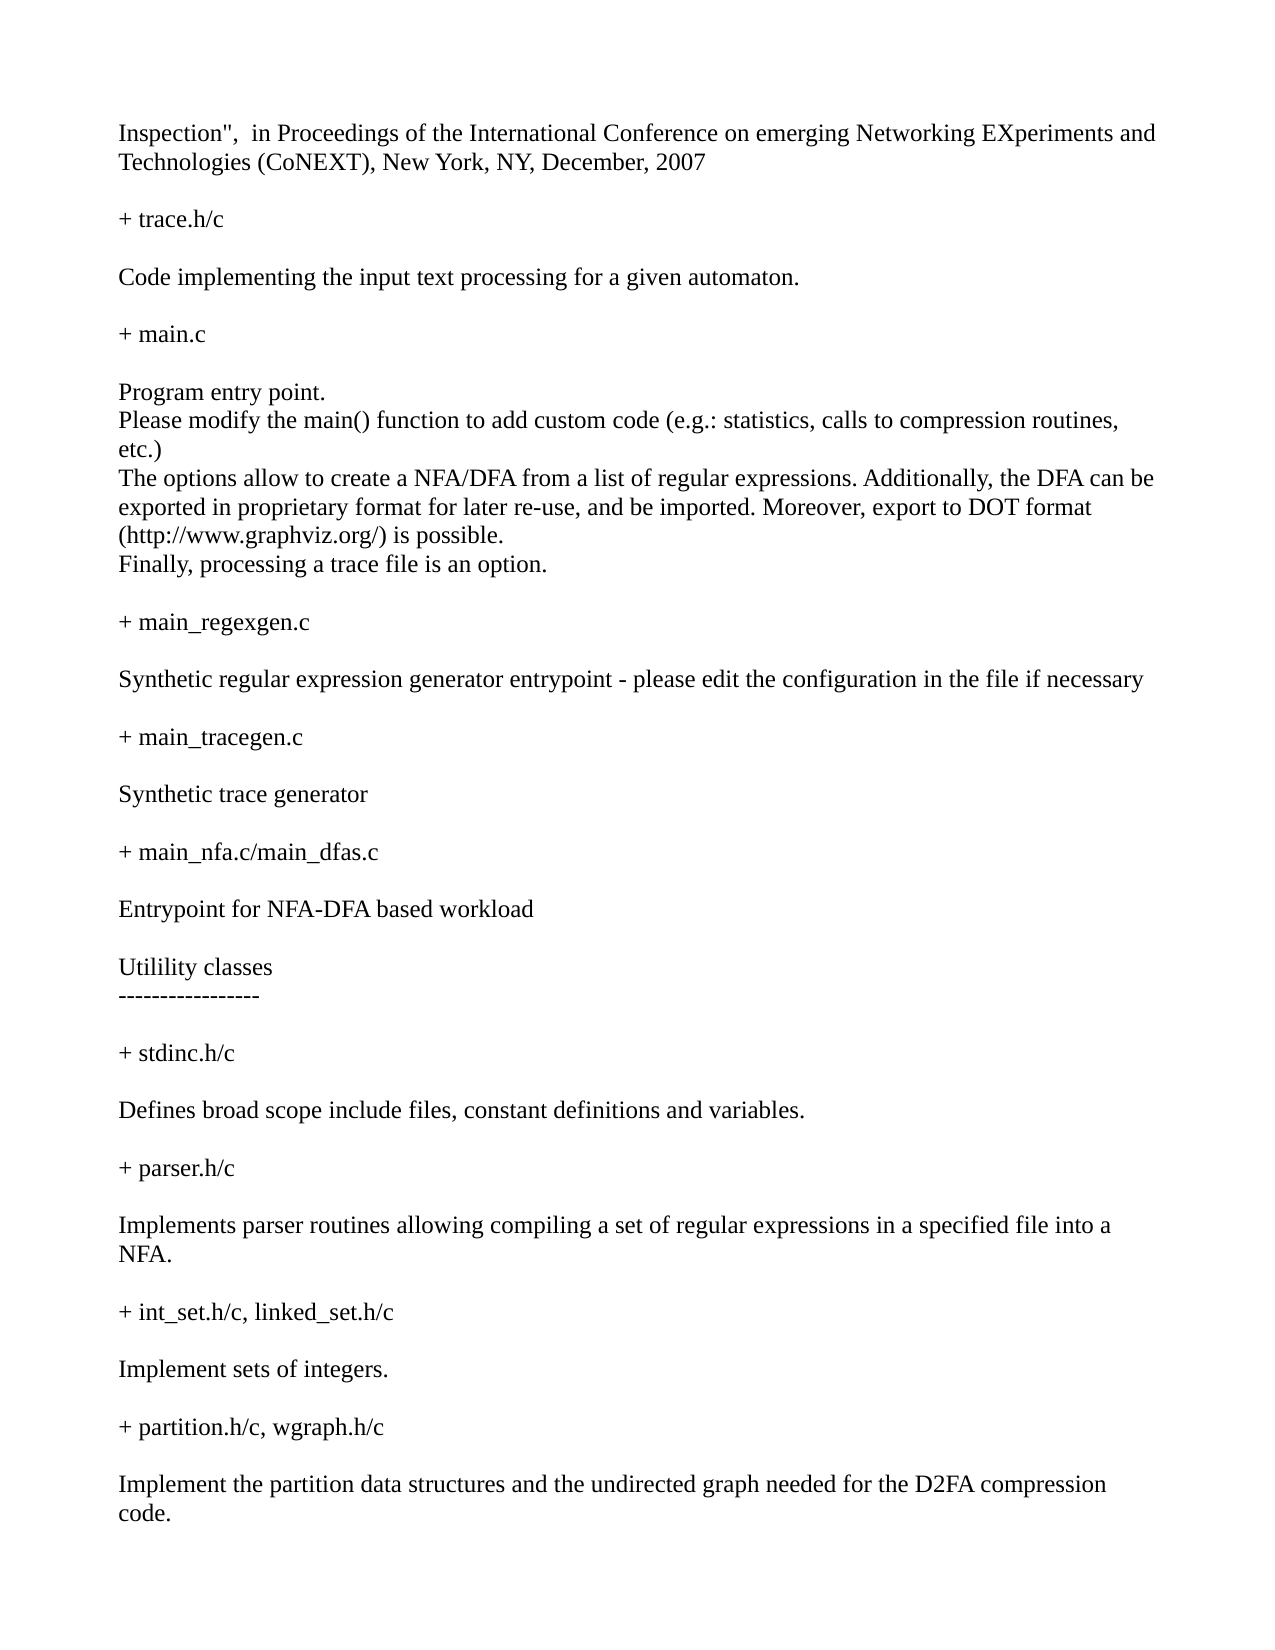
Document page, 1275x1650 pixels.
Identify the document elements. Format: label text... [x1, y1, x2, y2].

text + parser.h/c [118, 1153, 1157, 1182]
text Defines broad scope include files, constant definitions and variables. [118, 1096, 1157, 1124]
text + partition.h/c, wgraph.h/c [118, 1412, 1157, 1441]
text + trace.h/c [118, 204, 1157, 233]
text + main_tracegen.c [118, 722, 1157, 751]
text Code implementing the input text processing for a given automaton. [118, 262, 1157, 291]
text ----------------- [118, 981, 1157, 1009]
text + main_nfa.c/main_dfas.c [118, 837, 1157, 866]
text The options allow to create a NFA/DFA from a list of regular expressions. Additionally, the DFA can be exported in proprietary format for later re-use, and be imported. Moreover, export to DOT format (http://www.graphviz.org/) is possible. [118, 463, 1157, 549]
text + stdinc.h/c [118, 1038, 1157, 1067]
text Please modify the main() function to add custom code (e.g.: statistics, calls to compression routines, etc.) [118, 406, 1157, 463]
text Utilility classes [118, 952, 1157, 981]
text + int_set.h/c, linked_set.h/c [118, 1297, 1157, 1326]
text Implement the partition data structures and the undirected graph needed for the D2FA compression code. [118, 1469, 1157, 1527]
text Implement sets of integers. [118, 1354, 1157, 1383]
text Finally, processing a trace file is an option. [118, 549, 1157, 578]
text Program entry point. [118, 377, 1157, 406]
text + main_regexgen.c [118, 607, 1157, 636]
text Entrypoint for NFA-DFA based workload [118, 894, 1157, 923]
text Synthetic trace generator [118, 779, 1157, 808]
text Implements parser routines allowing compiling a set of regular expressions in a specified file into a NFA. [118, 1211, 1157, 1268]
text Synthetic regular expression generator entrypoint - please edit the configuration in the file if necessary [118, 664, 1157, 693]
text + main.c [118, 319, 1157, 348]
text Inspection", in Proceedings of the International Conference on emerging Networking EXperiments and Technologies (CoNEXT), New York, NY, December, 2007 [118, 118, 1157, 176]
